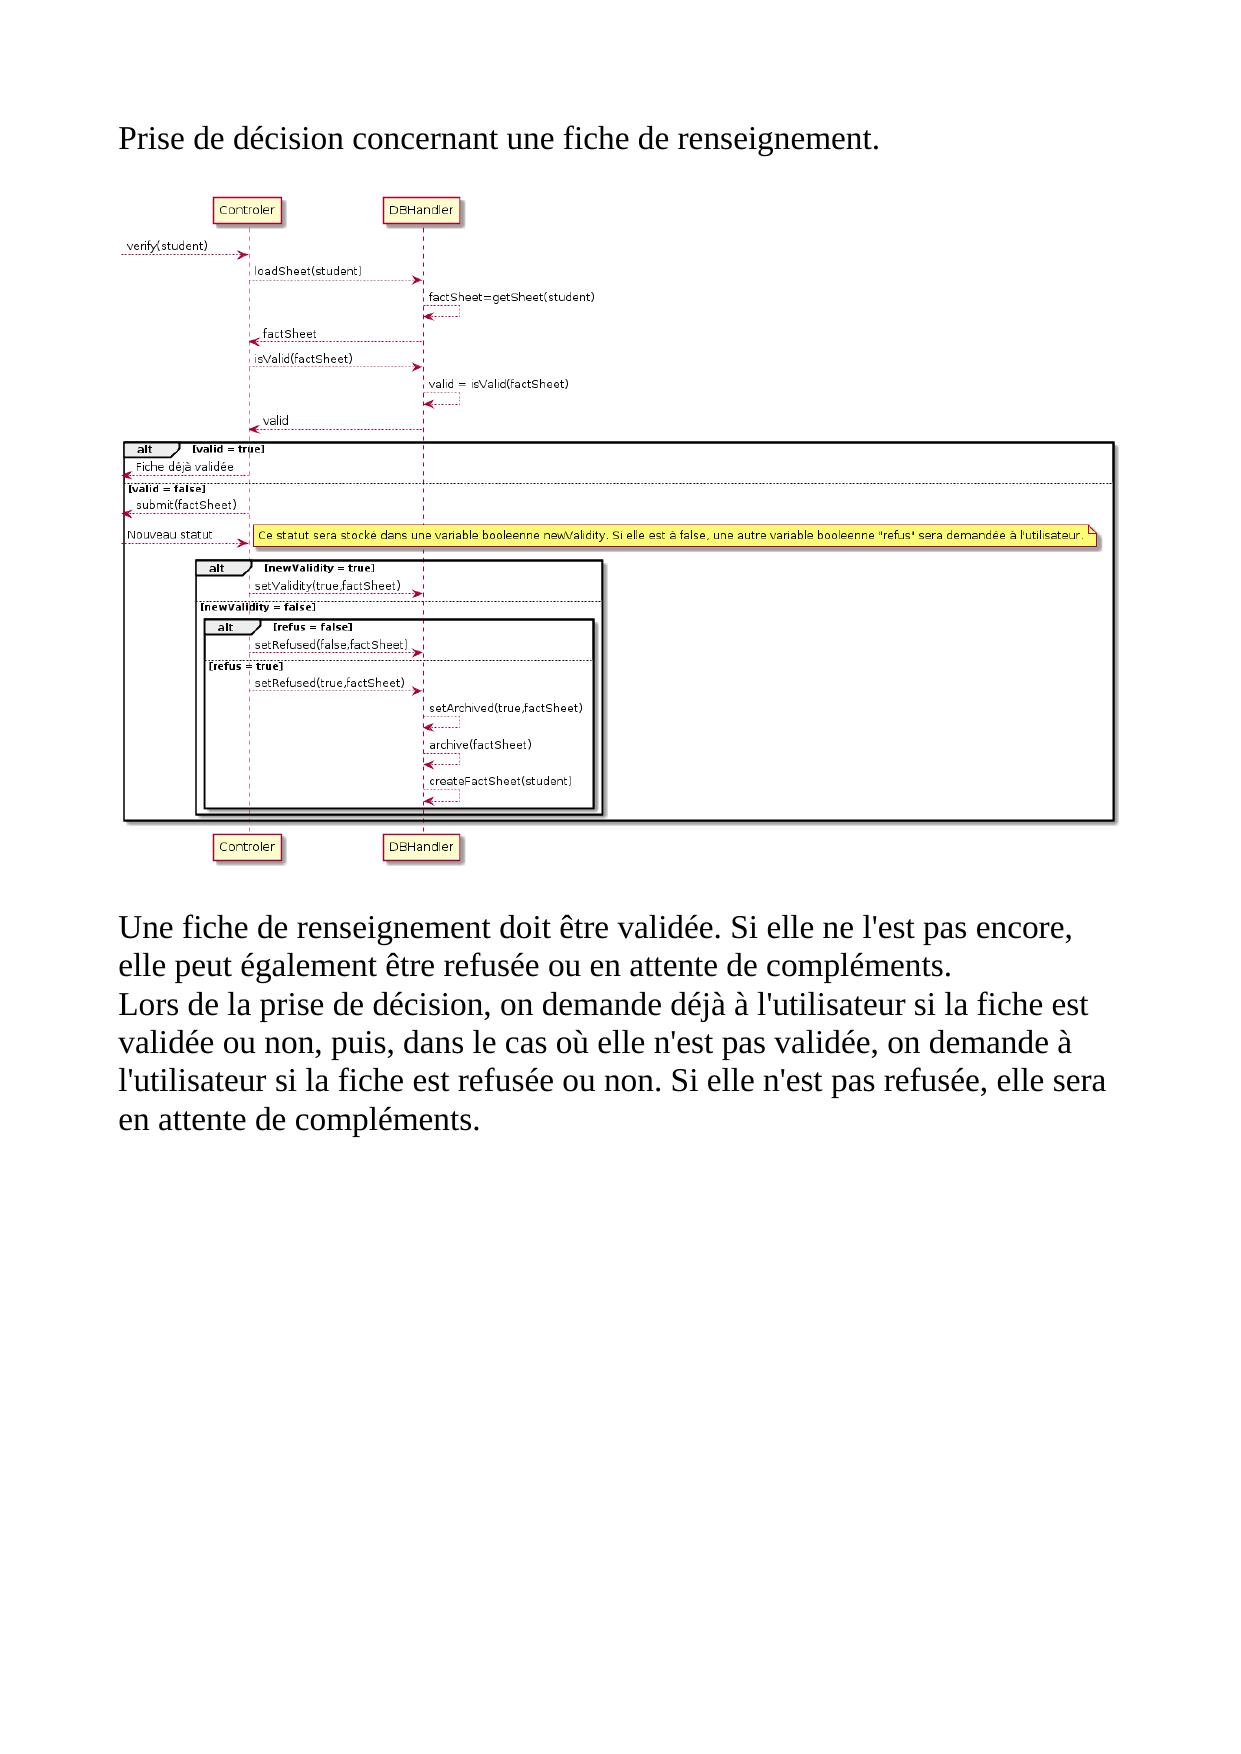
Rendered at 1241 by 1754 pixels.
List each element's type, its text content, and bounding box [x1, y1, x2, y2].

text Lors de la prise de décision, on demande déjà à l'utilisateur si la fiche est validée ou non, puis, dans le cas où elle n'est pas validée, on demande à l'utilisateur si la fiche est refusée ou non. Si elle n'est pas refusée, elle sera en attente de compléments. [118, 984, 1122, 1137]
text Une fiche de renseignement doit être validée. Si elle ne l'est pas encore, elle peut également être refusée ou en attente de compléments. [118, 907, 1122, 984]
text Prise de décision concernant une fiche de renseignement. [118, 118, 1122, 156]
picture [118, 194, 1122, 869]
